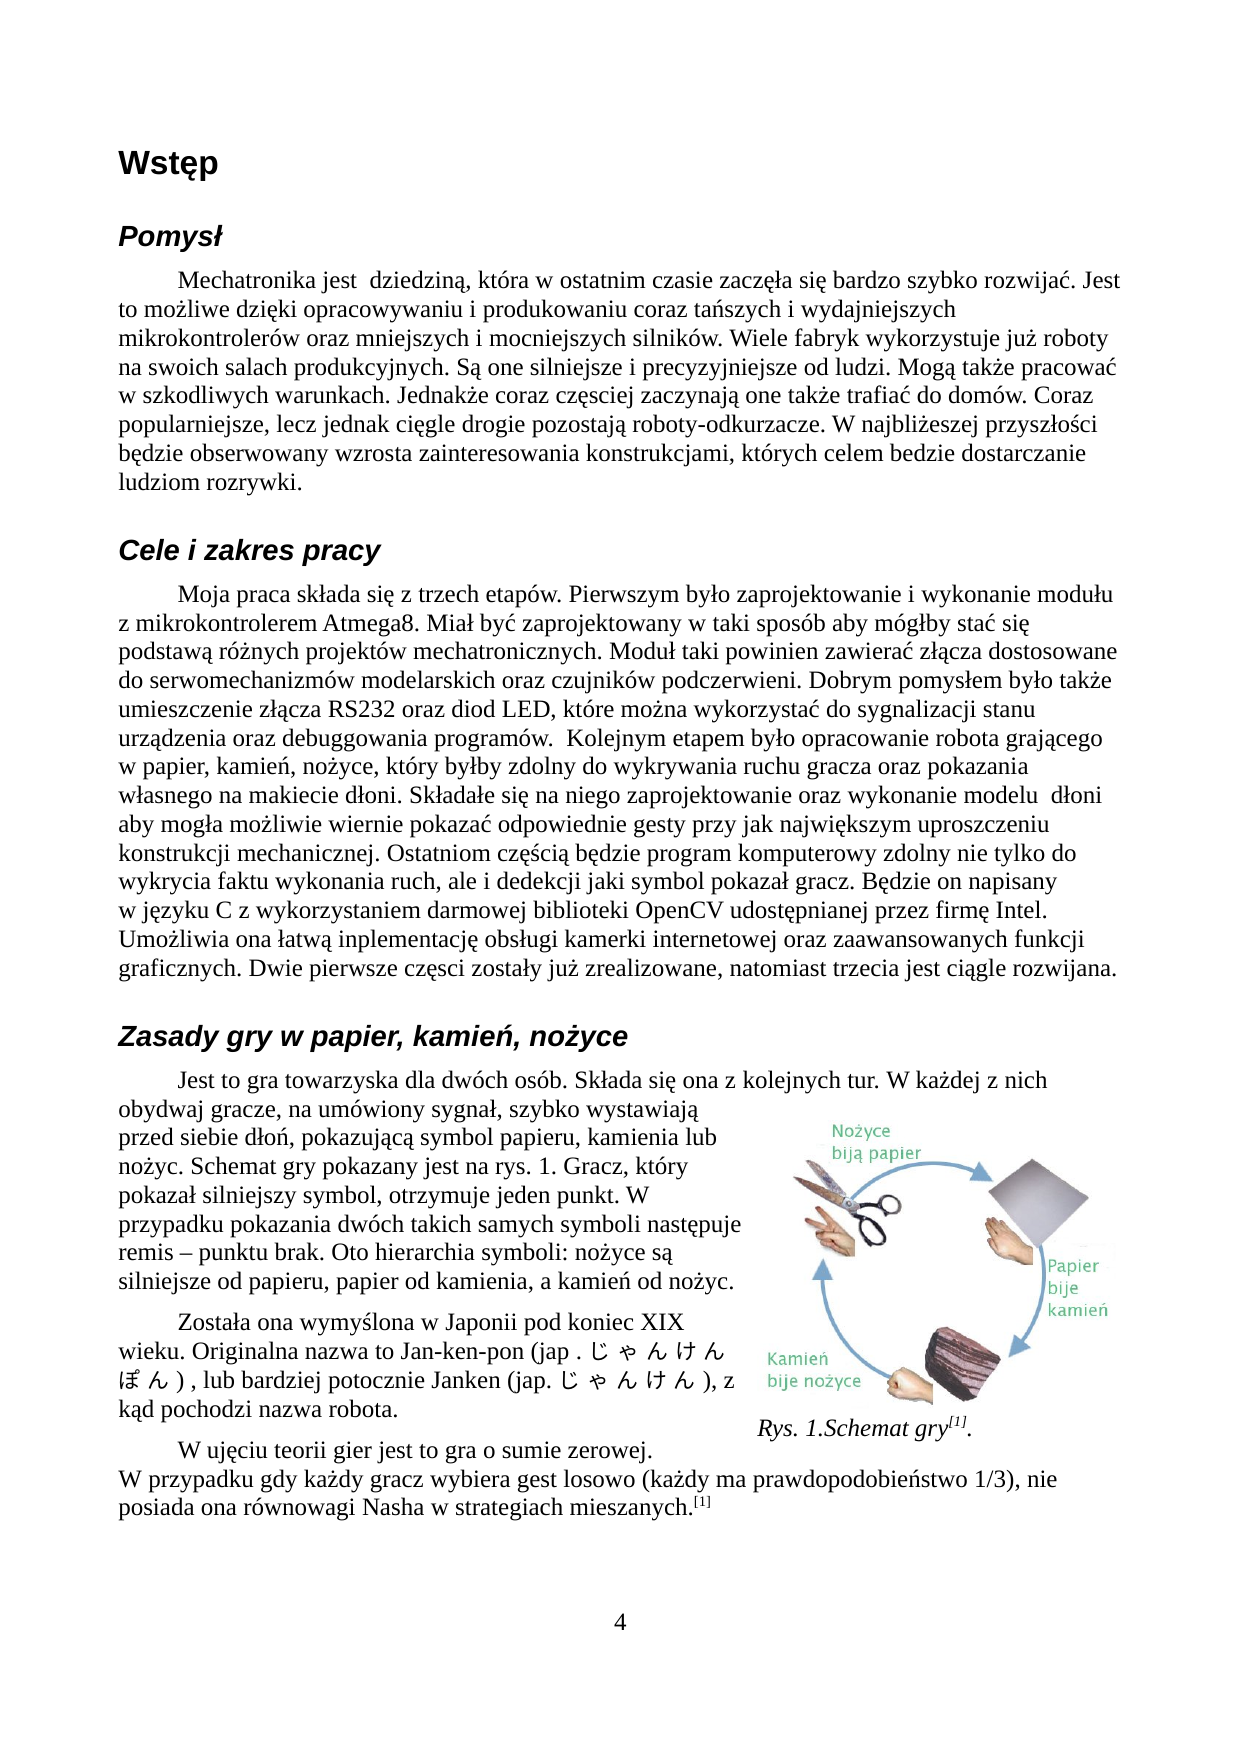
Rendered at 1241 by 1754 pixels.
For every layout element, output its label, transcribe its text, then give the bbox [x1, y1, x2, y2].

text Została ona wymyślona w Japonii pod koniec XIX wieku. Originalna nazwa to Jan-ken-pon (jap . じ ゃ ん け ん ぽ ん ) , lub bardziej potocznie Janken (jap. じ ゃ ん け ん ), z kąd pochodzi nazwa robota. [118, 1307, 757, 1422]
subtitle Zasady gry w papier, kamień, nożyce [118, 1019, 1122, 1052]
subtitle Cele i zakres pracy [118, 533, 1122, 566]
subtitle Pomysł [118, 219, 1122, 253]
text Rys. 1.Schemat gry[1]. [757, 1414, 1123, 1442]
subtitle Wstęp [118, 143, 1122, 182]
text Jest to gra towarzyska dla dwóch osób. Składa się ona z kolejnych tur. W każdej z nich obydwaj gracze, na umówiony sygnał, szybko wystawiają przed siebie dłoń, pokazującą symbol papieru, kamienia lub nożyc. Schemat gry pokazany jest na rys. 1. Gracz, który pokazał silniejszy symbol, otrzymuje jeden punkt. W przypadku pokazania dwóch takich samych symboli następuje remis – punktu brak. Oto hierarchia symboli: nożyce są silniejsze od papieru, papier od kamienia, a kamień od nożyc. [118, 1065, 1123, 1295]
picture [757, 1120, 1124, 1414]
text Mechatronika jest dziedziną, która w ostatnim czasie zaczęła się bardzo szybko rozwijać. Jest to możliwe dzięki opracowywaniu i produkowaniu coraz tańszych i wydajniejszych mikrokontrolerów oraz mniejszych i mocniejszych silników. Wiele fabryk wykorzystuje już roboty na swoich salach produkcyjnych. Są one silniejsze i precyzyjniejsze od ludzi. Mogą także pracować w szkodliwych warunkach. Jednakże coraz częsciej zaczynają one także trafiać do domów. Coraz popularniejsze, lecz jednak cięgle drogie pozostają roboty-odkurzacze. W najbliżeszej przyszłości będzie obserwowany wzrosta zainteresowania konstrukcjami, których celem bedzie dostarczanie ludziom rozrywki. [118, 265, 1122, 495]
text Moja praca składa się z trzech etapów. Pierwszym było zaprojektowanie i wykonanie modułu z mikrokontrolerem Atmega8. Miał być zaprojektowany w taki sposób aby mógłby stać się podstawą różnych projektów mechatronicznych. Moduł taki powinien zawierać złącza dostosowane do serwomechanizmów modelarskich oraz czujników podczerwieni. Dobrym pomysłem było także umieszczenie złącza RS232 oraz diod LED, które można wykorzystać do sygnalizacji stanu urządzenia oraz debuggowania programów. Kolejnym etapem było opracowanie robota grającego w papier, kamień, nożyce, który byłby zdolny do wykrywania ruchu gracza oraz pokazania własnego na makiecie dłoni. Składałe się na niego zaprojektowanie oraz wykonanie modelu dłoni aby mogła możliwie wiernie pokazać odpowiednie gesty przy jak największym uproszczeniu konstrukcji mechanicznej. Ostatniom częścią będzie program komputerowy zdolny nie tylko do wykrycia faktu wykonania ruch, ale i dedekcji jaki symbol pokazał gracz. Będzie on napisany w języku C z wykorzystaniem darmowej biblioteki OpenCV udostępnianej przez firmę Intel. Umożliwia ona łatwą inplementację obsługi kamerki internetowej oraz zaawansowanych funkcji graficznych. Dwie pierwsze częsci zostały już zrealizowane, natomiast trzecia jest ciągle rozwijana. [118, 579, 1122, 981]
text W ujęciu teorii gier jest to gra o sumie zerowej. W przypadku gdy każdy gracz wybiera gest losowo (każdy ma prawdopodobieństwo 1/3), nie posiada ona równowagi Nasha w strategiach mieszanych.[1] [118, 1435, 1122, 1521]
